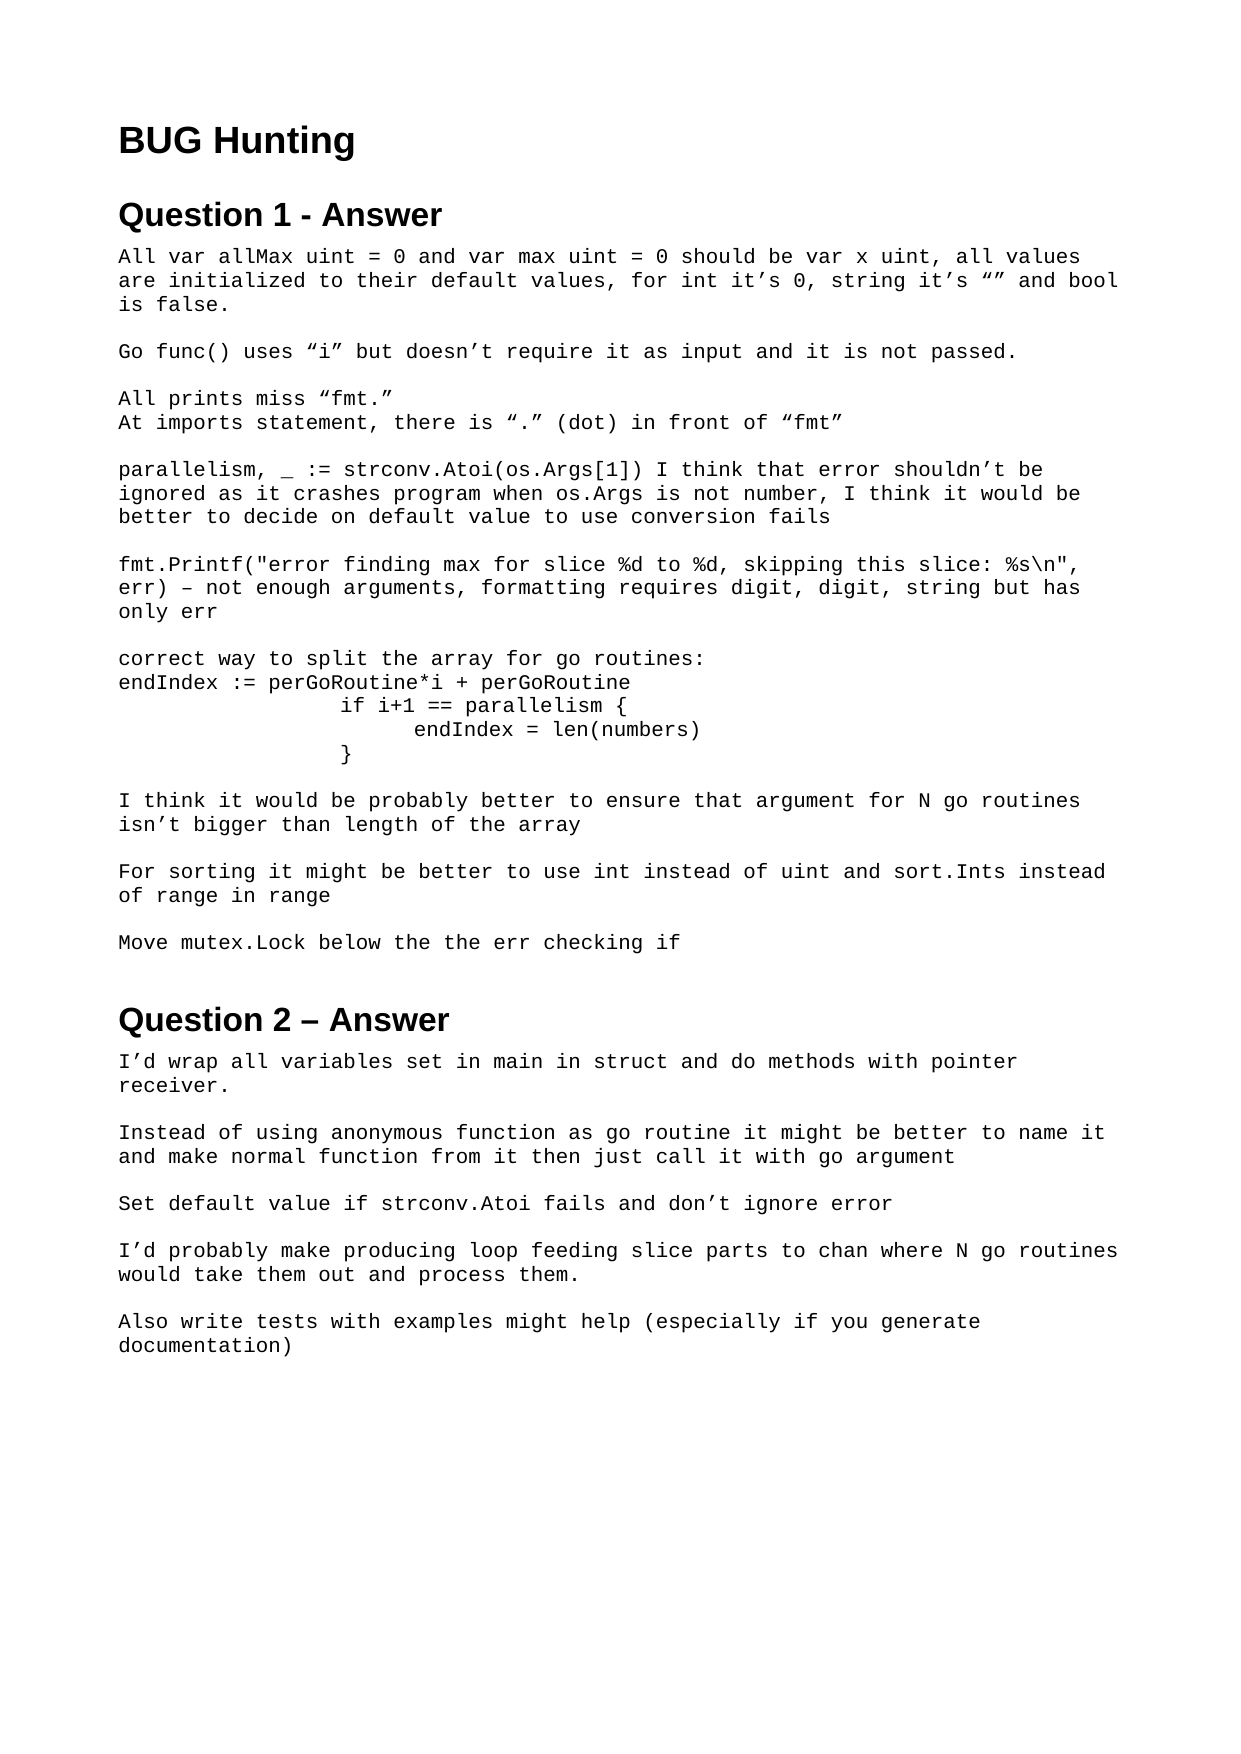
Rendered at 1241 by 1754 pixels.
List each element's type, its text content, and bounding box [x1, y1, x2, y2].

subtitle BUG Hunting [118, 118, 1122, 162]
text All var allMax uint = 0 and var max uint = 0 should be var x uint, all values are initialized to their default values, for int it’s 0, string it’s “” and bool is false. [118, 246, 1122, 317]
text All prints miss “fmt.” [118, 388, 1122, 412]
text fmt.Printf("error finding max for slice %d to %d, skipping this slice: %s\n", err) – not enough arguments, formatting requires digit, digit, string but has only err [118, 554, 1122, 624]
subtitle Question 1 - Answer [118, 195, 1122, 234]
text } [118, 743, 1122, 766]
text correct way to split the array for go routines: [118, 648, 1122, 672]
text parallelism, _ := strconv.Atoi(os.Args[1]) I think that error shouldn’t be ignored as it crashes program when os.Args is not number, I think it would be better to decide on default value to use conversion fails [118, 459, 1122, 530]
text I think it would be probably better to ensure that argument for N go routines isn’t bigger than length of the array [118, 790, 1122, 837]
text Move mutex.Lock below the the err checking if [118, 932, 1122, 956]
subtitle Question 2 – Answer [118, 1000, 1122, 1039]
text For sorting it might be better to use int instead of uint and sort.Ints instead of range in range [118, 861, 1122, 908]
text I’d probably make producing loop feeding slice parts to chan where N go routines would take them out and process them. [118, 1240, 1122, 1288]
text I’d wrap all variables set in main in struct and do methods with pointer receiver. [118, 1051, 1122, 1098]
text Go func() uses “i” but doesn’t require it as input and it is not passed. [118, 341, 1122, 364]
text At imports statement, there is “.” (dot) in front of “fmt” [118, 412, 1122, 435]
text endIndex := perGoRoutine*i + perGoRoutine [118, 672, 1122, 696]
text Set default value if strconv.Atoi fails and don’t ignore error [118, 1193, 1122, 1217]
text endIndex = len(numbers) [118, 719, 1122, 743]
text if i+1 == parallelism { [118, 696, 1122, 719]
text Instead of using anonymous function as go routine it might be better to name it and make normal function from it then just call it with go argument [118, 1122, 1122, 1169]
text Also write tests with examples might help (especially if you generate documentation) [118, 1311, 1122, 1359]
